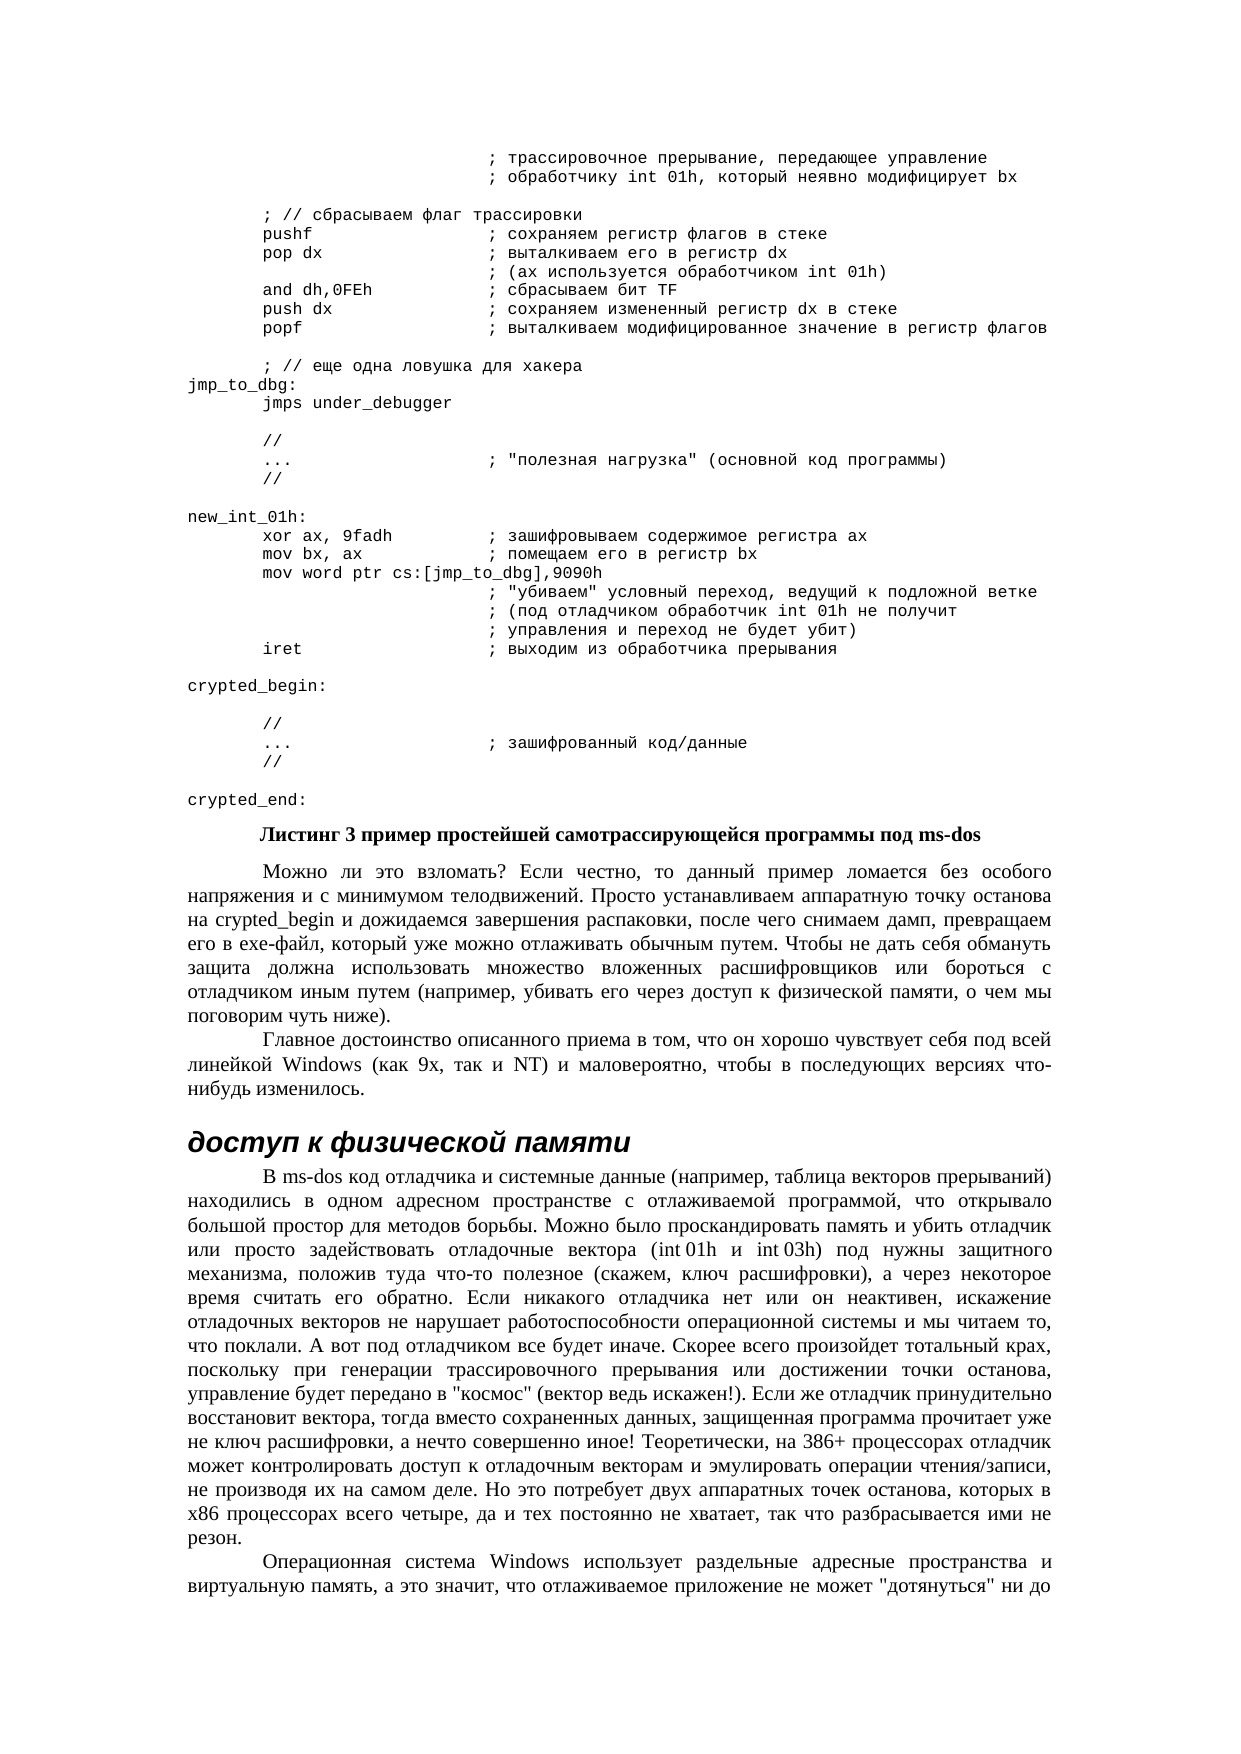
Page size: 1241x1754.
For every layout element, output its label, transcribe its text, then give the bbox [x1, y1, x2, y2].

text ; обработчику int 01h, который неявно модифицирует bx [187, 169, 1053, 188]
text // [187, 716, 1053, 734]
text pop dx ; выталкиваем его в регистр dx [187, 244, 1053, 263]
text // [187, 753, 1053, 772]
text Листинг 3 пример простейшей самотрассирующейся программы под ms-dos [187, 822, 1053, 846]
text jmps under_debugger [187, 395, 1053, 414]
text ; (ax используется обработчиком int 01h) [187, 263, 1053, 282]
text // [187, 471, 1053, 489]
text ; управления и переход не будет убит) [187, 621, 1053, 640]
text Главное достоинство описанного приема в том, что он хорошо чувствует себя под всей линейкой Windows (как 9x, так и NT) и маловероятно, чтобы в последующих версиях что-нибудь изменилось. [187, 1027, 1053, 1099]
text ... ; "полезная нагрузка" (основной код программы) [187, 452, 1053, 471]
text // [187, 433, 1053, 452]
text ; // еще одна ловушка для хакера [187, 357, 1053, 376]
text popf ; выталкиваем модифицированное значение в регистр флагов [187, 320, 1053, 338]
text push dx ; сохраняем измененный регистр dx в стеке [187, 301, 1053, 320]
text Операционная система Windows использует раздельные адресные пространства и виртуальную память, а это значит, что отлаживаемое приложение не может "дотянуться" ни до [187, 1549, 1053, 1597]
text pushf ; сохраняем регистр флагов в стеке [187, 225, 1053, 244]
text and dh,0FEh ; сбрасываем бит TF [187, 282, 1053, 301]
text ; // сбрасываем флаг трассировки [187, 207, 1053, 225]
text mov word ptr cs:[jmp_to_dbg],9090h [187, 565, 1053, 584]
text В ms-dos код отладчика и системные данные (например, таблица векторов прерываний) находились в одном адресном пространстве с отлаживаемой программой, что открывало большой простор для методов борьбы. Можно было проскандировать память и убить отладчик или просто задействовать отладочные вектора (int 01h и int 03h) под нужны защитного механизма, положив туда что-то полезное (скажем, ключ расшифровки), а через некоторое время считать его обратно. Если никакого отладчика нет или он неактивен, искажение отладочных векторов не нарушает работоспособности операционной системы и мы читаем то, что поклали. А вот под отладчиком все будет иначе. Скорее всего произойдет тотальный крах, поскольку при генерации трассировочного прерывания или достижении точки останова, управление будет передано в "космос" (вектор ведь искажен!). Если же отладчик принудительно восстановит вектора, тогда вместо сохраненных данных, защищенная программа прочитает уже не ключ расшифровки, а нечто совершенно иное! Теоретически, на 386+ процессорах отладчик может контролировать доступ к отладочным векторам и эмулировать операции чтения/записи, не производя их на самом деле. Но это потребует двух аппаратных точек останова, которых в x86 процессорах всего четыре, да и тех постоянно не хватает, так что разбрасывается ими не резон. [187, 1164, 1053, 1549]
text new_int_01h: [187, 508, 1053, 527]
text ... ; зашифрованный код/данные [187, 734, 1053, 753]
text ; "убиваем" условный переход, ведущий к подложной ветке [187, 584, 1053, 602]
text xor ax, 9fadh ; зашифровываем содержимое регистра ax [187, 527, 1053, 546]
text ; (под отладчиком обработчик int 01h не получит [187, 602, 1053, 621]
text jmp_to_dbg: [187, 376, 1053, 395]
text mov bx, ax ; помещаем его в регистр bx [187, 546, 1053, 565]
text ; трассировочное прерывание, передающее управление [187, 150, 1053, 169]
text crypted_end: [187, 791, 1053, 810]
text Можно ли это взломать? Если честно, то данный пример ломается без особого напряжения и с минимумом телодвижений. Просто устанавливаем аппаратную точку останова на crypted_begin и дожидаемся завершения распаковки, после чего снимаем дамп, превращаем его в exe-файл, который уже можно отлаживать обычным путем. Чтобы не дать себя обмануть защита должна использовать множество вложенных расшифровщиков или бороться с отладчиком иным путем (например, убивать его через доступ к физической памяти, о чем мы поговорим чуть ниже). [187, 859, 1053, 1027]
text iret ; выходим из обработчика прерывания [187, 640, 1053, 659]
subtitle доступ к физической памяти [187, 1124, 1053, 1158]
text crypted_begin: [187, 678, 1053, 697]
